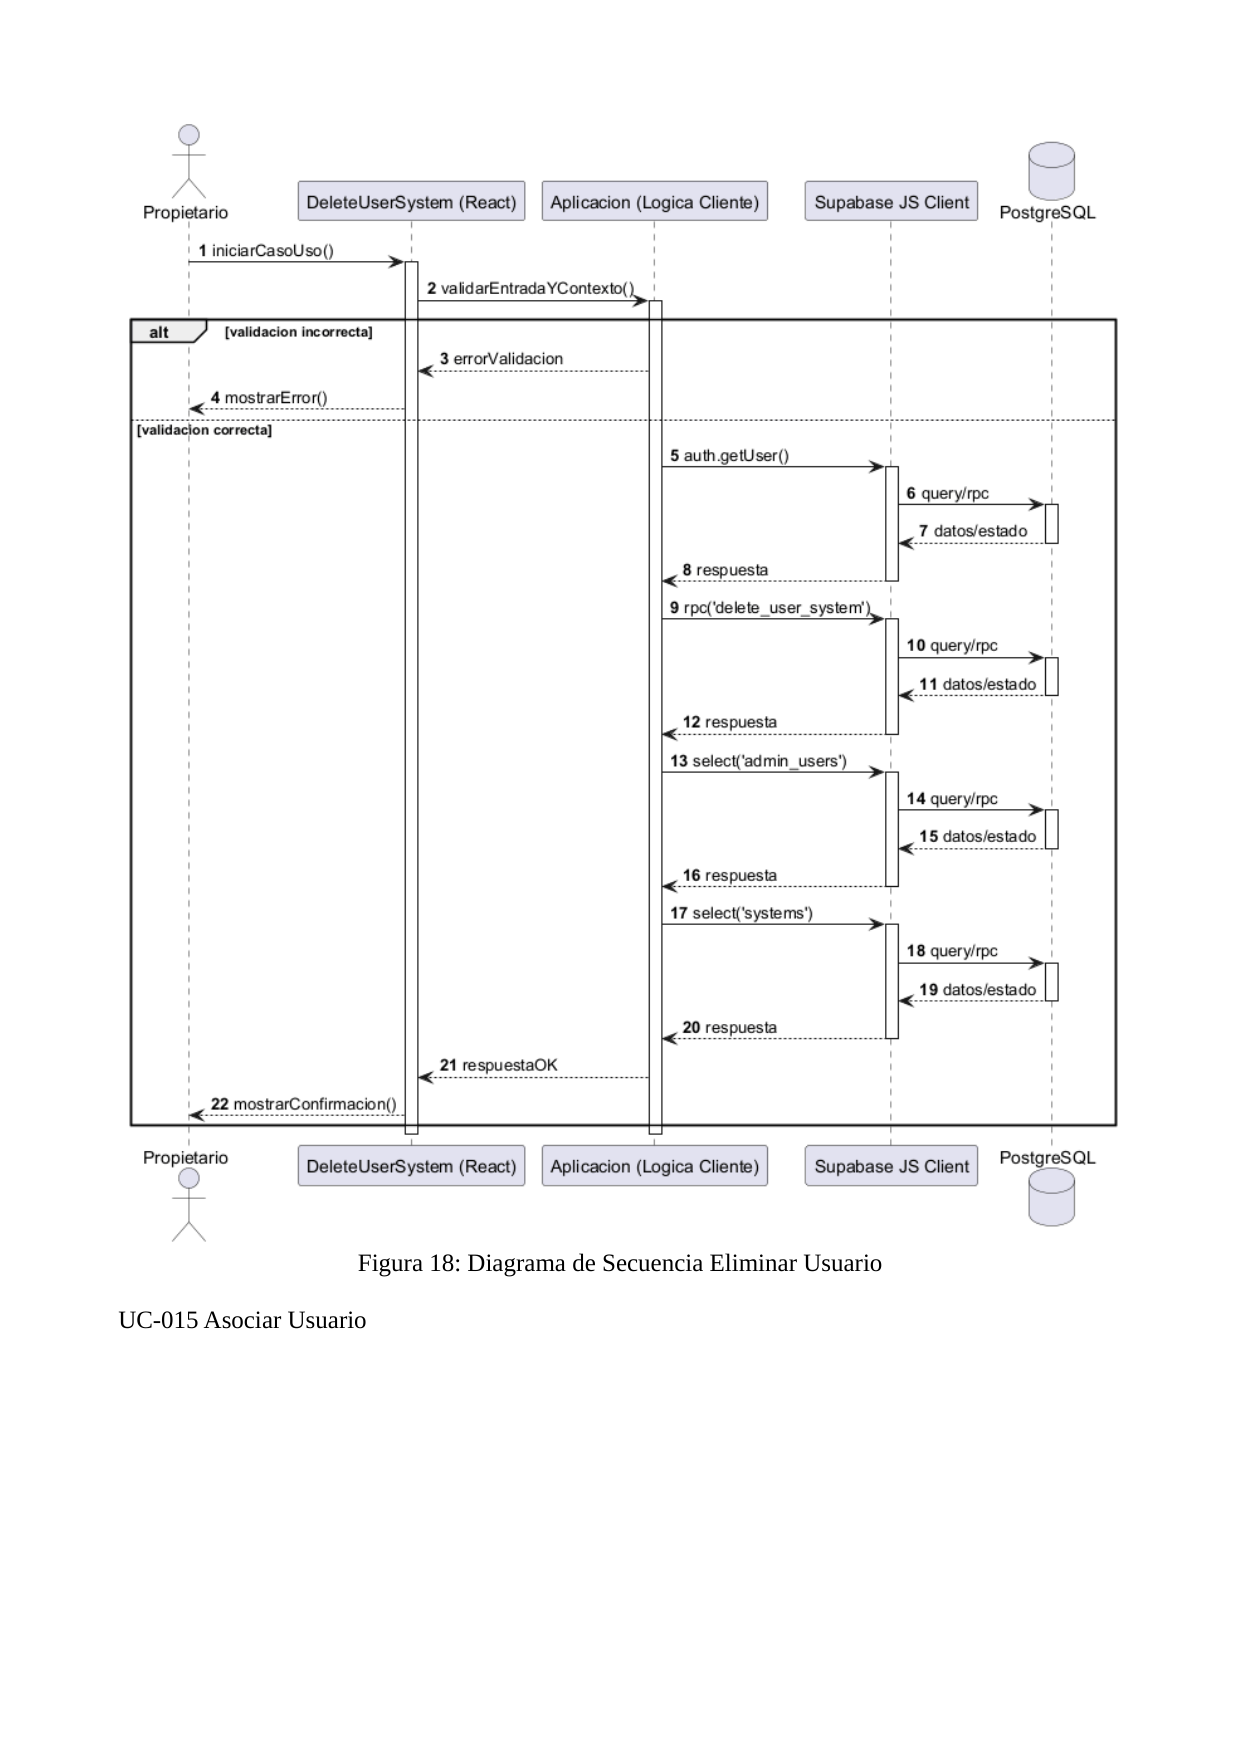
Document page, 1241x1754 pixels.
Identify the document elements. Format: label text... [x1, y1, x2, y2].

text UC-015 Asociar Usuario [118, 1305, 1122, 1334]
picture [118, 118, 1123, 1248]
text Figura 18: Diagrama de Secuencia Eliminar Usuario [118, 1248, 1122, 1276]
